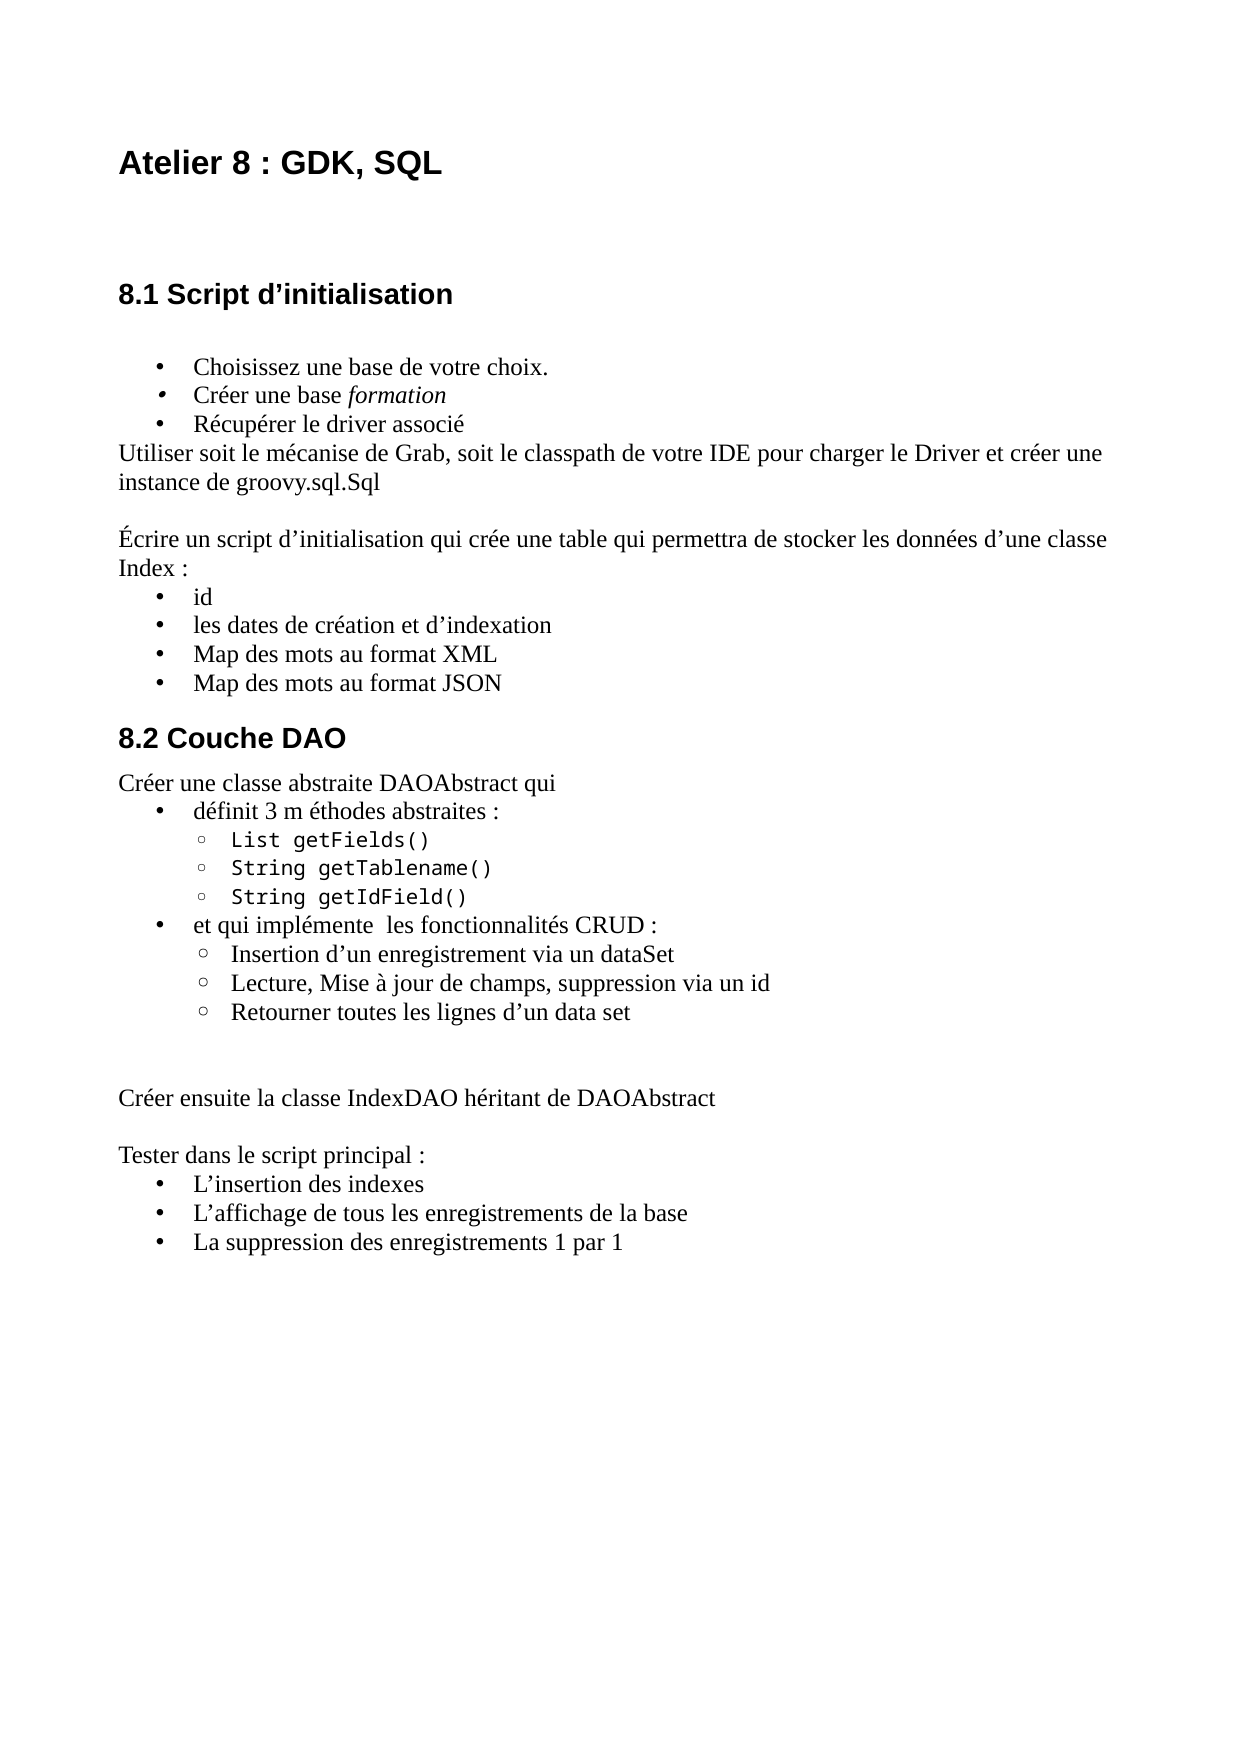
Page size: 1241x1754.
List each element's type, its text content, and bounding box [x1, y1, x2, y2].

list Créer une base formation [156, 380, 1122, 409]
text Tester dans le script principal : [118, 1140, 1122, 1169]
list Map des mots au format JSON [156, 668, 1122, 697]
list La suppression des enregistrements 1 par 1 [156, 1227, 1122, 1255]
list définit 3 m éthodes abstraites : [156, 796, 1122, 825]
list les dates de création et d’indexation [156, 610, 1122, 639]
text Utiliser soit le mécanise de Grab, soit le classpath de votre IDE pour charger le Driver et créer une instance de groovy.sql.Sql [118, 438, 1122, 495]
list Choisissez une base de votre choix. [156, 352, 1122, 380]
list et qui implémente les fonctionnalités CRUD : [156, 910, 1122, 939]
list List getFields() [193, 825, 1122, 853]
list Lecture, Mise à jour de champs, suppression via un id [193, 968, 1122, 997]
list id [156, 582, 1122, 610]
list Récupérer le driver associé [156, 409, 1122, 438]
list Retourner toutes les lignes d’un data set [193, 997, 1122, 1025]
list L’affichage de tous les enregistrements de la base [156, 1198, 1122, 1227]
list L’insertion des indexes [156, 1169, 1122, 1198]
subtitle 8.2 Couche DAO [118, 722, 1122, 755]
list Insertion d’un enregistrement via un dataSet [193, 939, 1122, 968]
text Écrire un script d’initialisation qui crée une table qui permettra de stocker les données d’une classe Index : [118, 524, 1122, 582]
list String getTablename() [193, 853, 1122, 882]
subtitle Atelier 8 : GDK, SQL [118, 143, 1122, 182]
text Créer ensuite la classe IndexDAO héritant de DAOAbstract [118, 1083, 1122, 1112]
subtitle 8.1 Script d’initialisation [118, 277, 1122, 310]
list String getIdField() [193, 882, 1122, 910]
text Créer une classe abstraite DAOAbstract qui [118, 768, 1122, 796]
list Map des mots au format XML [156, 639, 1122, 668]
